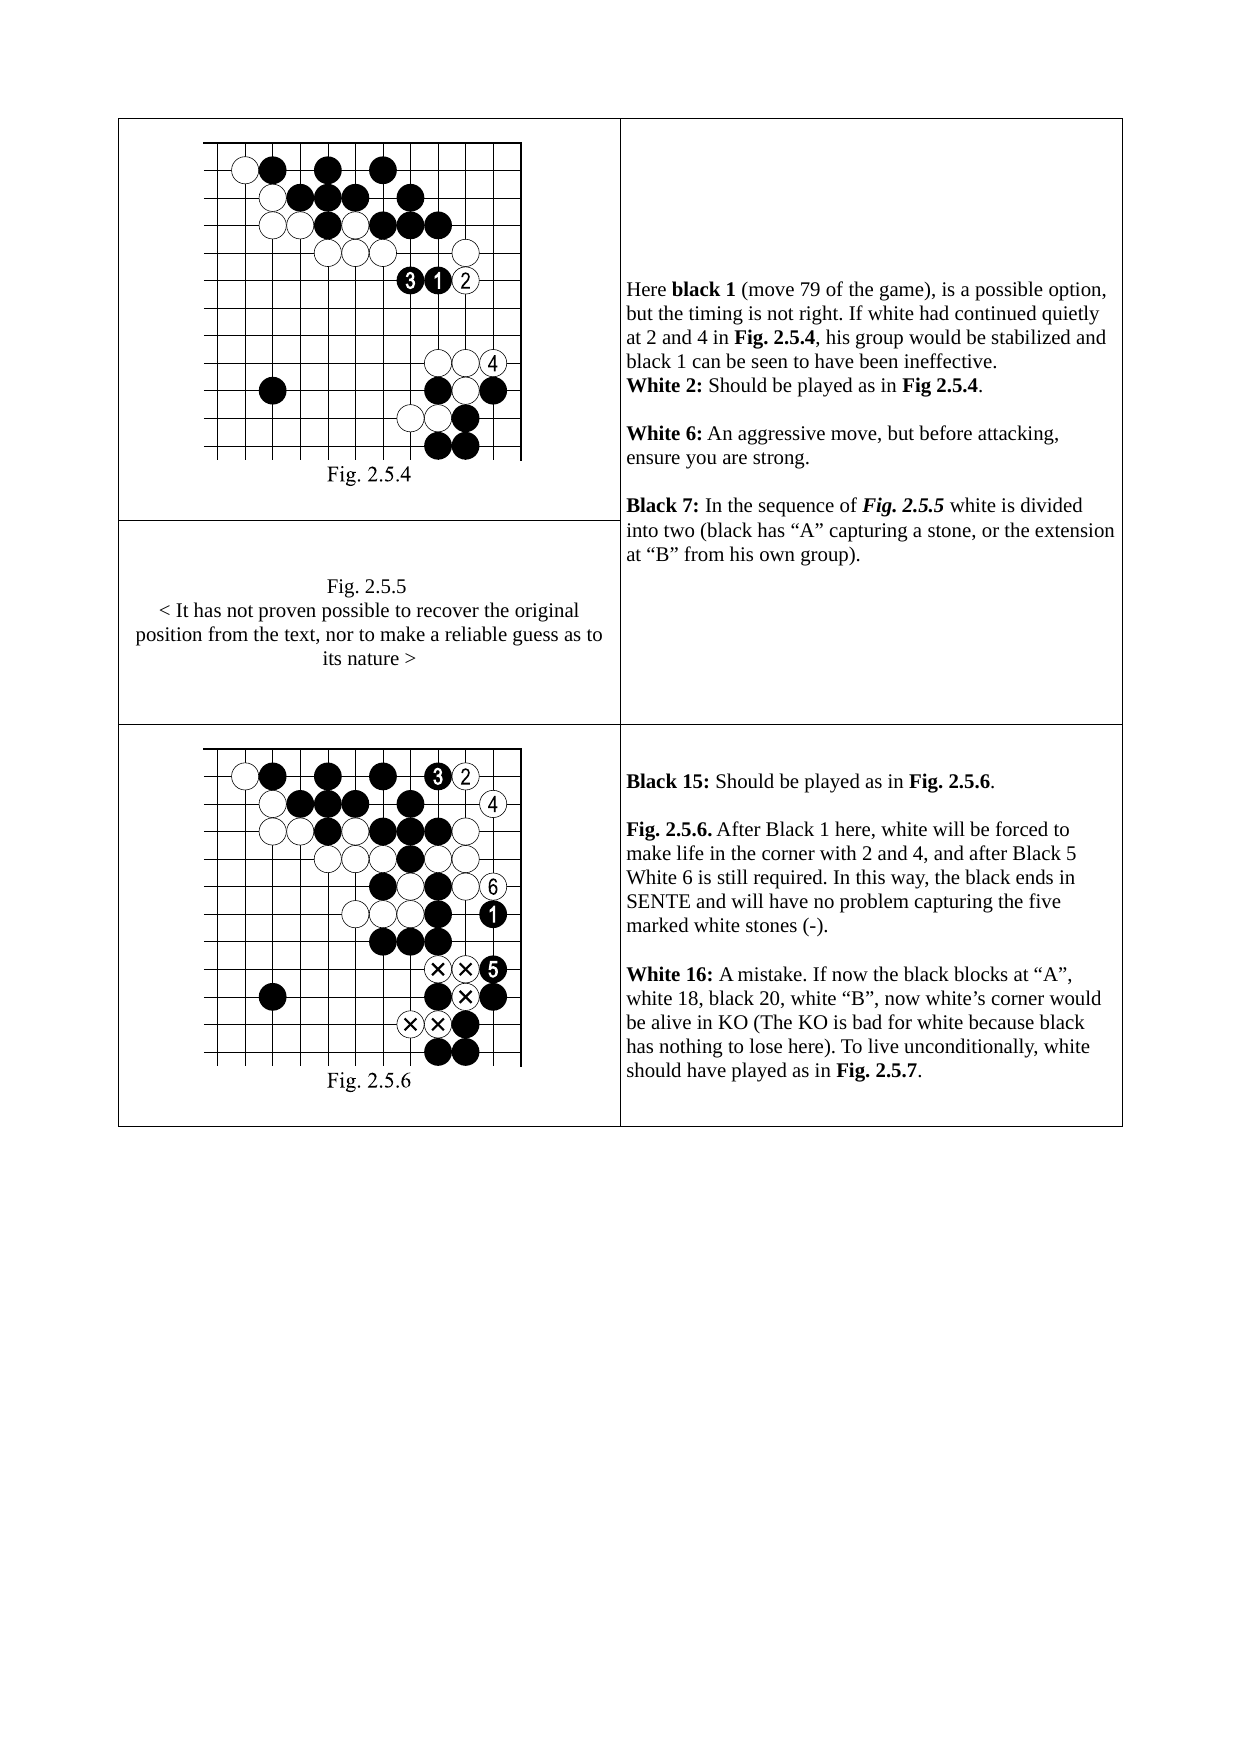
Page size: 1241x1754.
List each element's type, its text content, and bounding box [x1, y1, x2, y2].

table_cell [119, 725, 620, 1126]
table_cell Fig. 2.5.5 < It has not proven possible to recover the original position from the text, nor to make a reliable guess as to its nature > [119, 521, 620, 724]
table_header [119, 119, 620, 520]
table_cell Black 15: Should be played as in Fig. 2.5.6. Fig. 2.5.6. After Black 1 here, white will be forced to make life in the corner with 2 and 4, and after Black 5 White 6 is still required. In this way, the black ends in SENTE and will have no problem capturing the five marked white stones (-). White 16: A mistake. If now the black blocks at “A”, white 18, black 20, white “B”, now white’s corner would be alive in KO (The KO is bad for white because black has nothing to lose here). To live unconditionally, white should have played as in Fig. 2.5.7. [621, 725, 1122, 1126]
table_header Here black 1 (move 79 of the game), is a possible option, but the timing is not right. If white had continued quietly at 2 and 4 in Fig. 2.5.4, his group would be stabilized and black 1 can be seen to have been ineffective. White 2: Should be played as in Fig 2.5.4. White 6: An aggressive move, but before attacking, ensure you are strong. Black 7: In the sequence of Fig. 2.5.5 white is divided into two (black has “A” capturing a stone, or the extension at “B” from his own group). [621, 119, 1122, 724]
